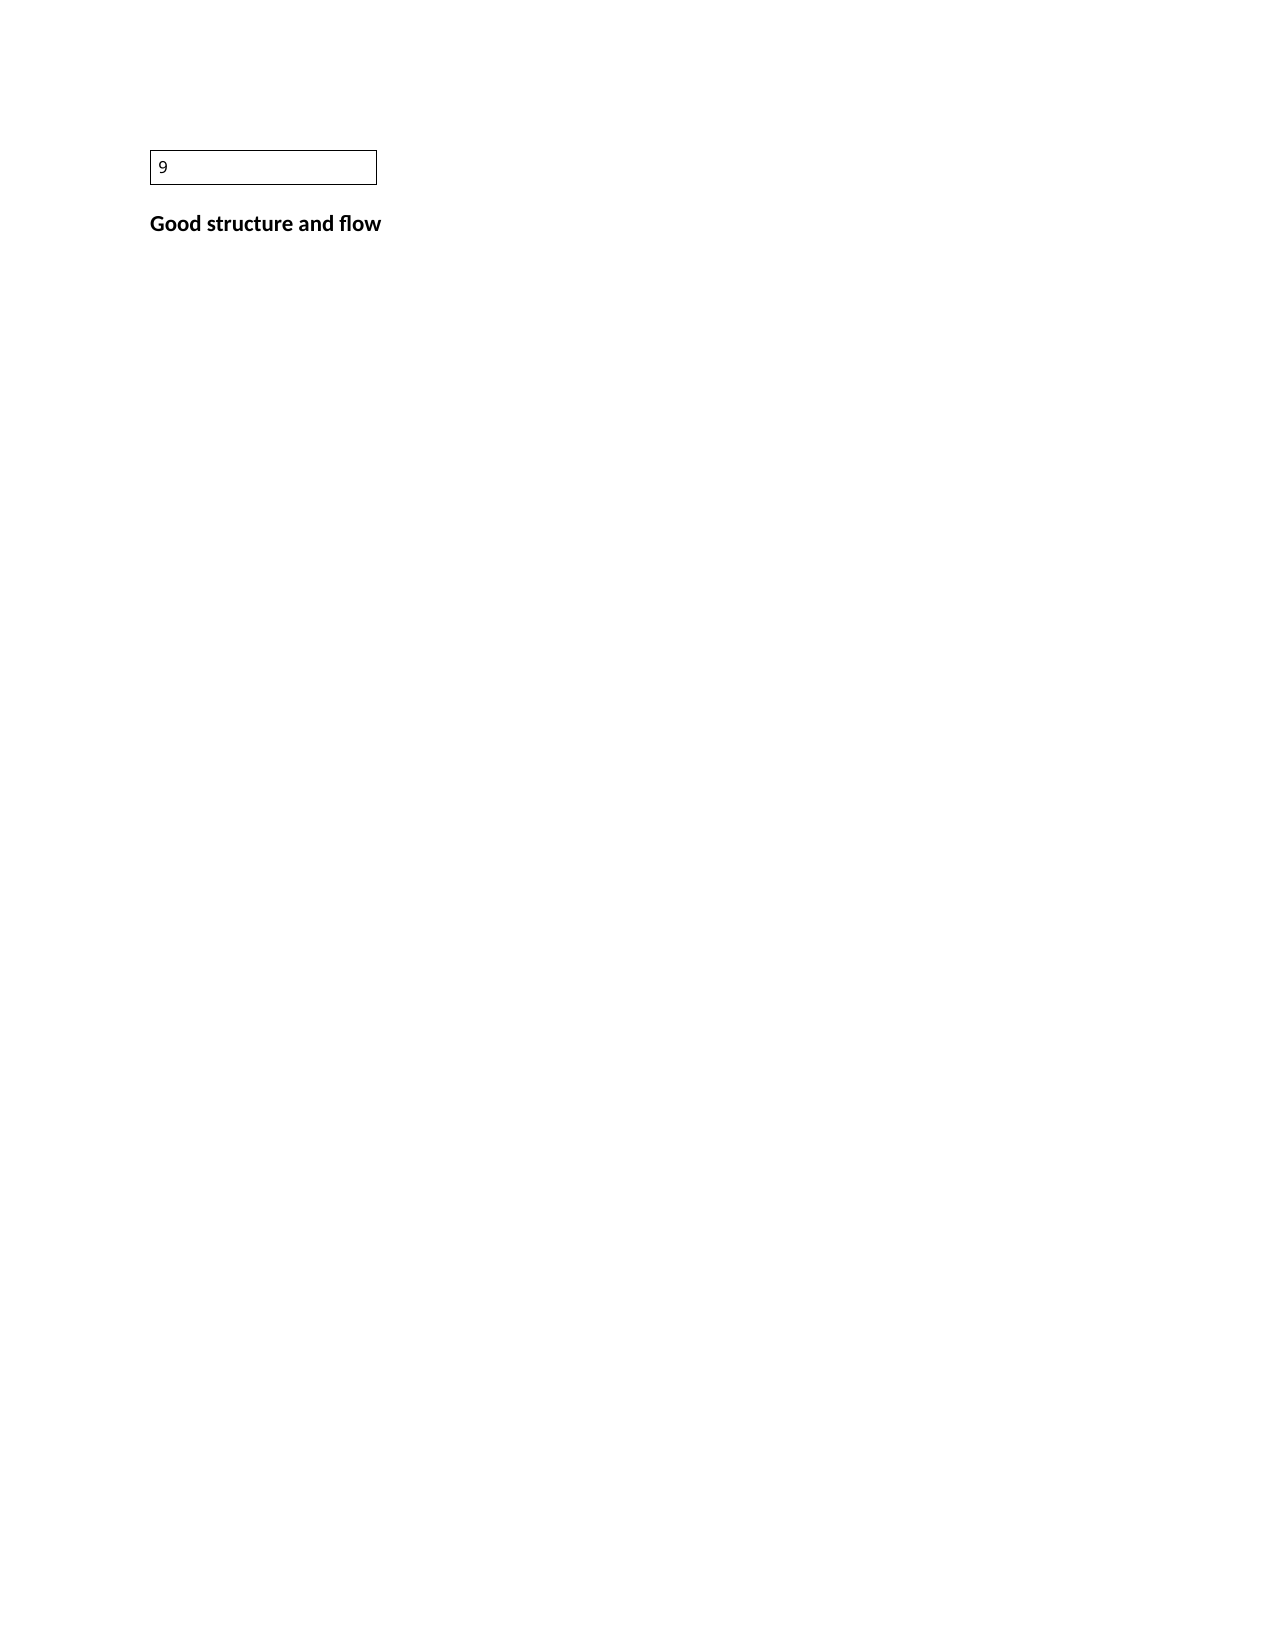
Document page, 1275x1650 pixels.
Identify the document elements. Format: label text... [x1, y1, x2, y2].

text Good structure and flow [150, 209, 1125, 237]
